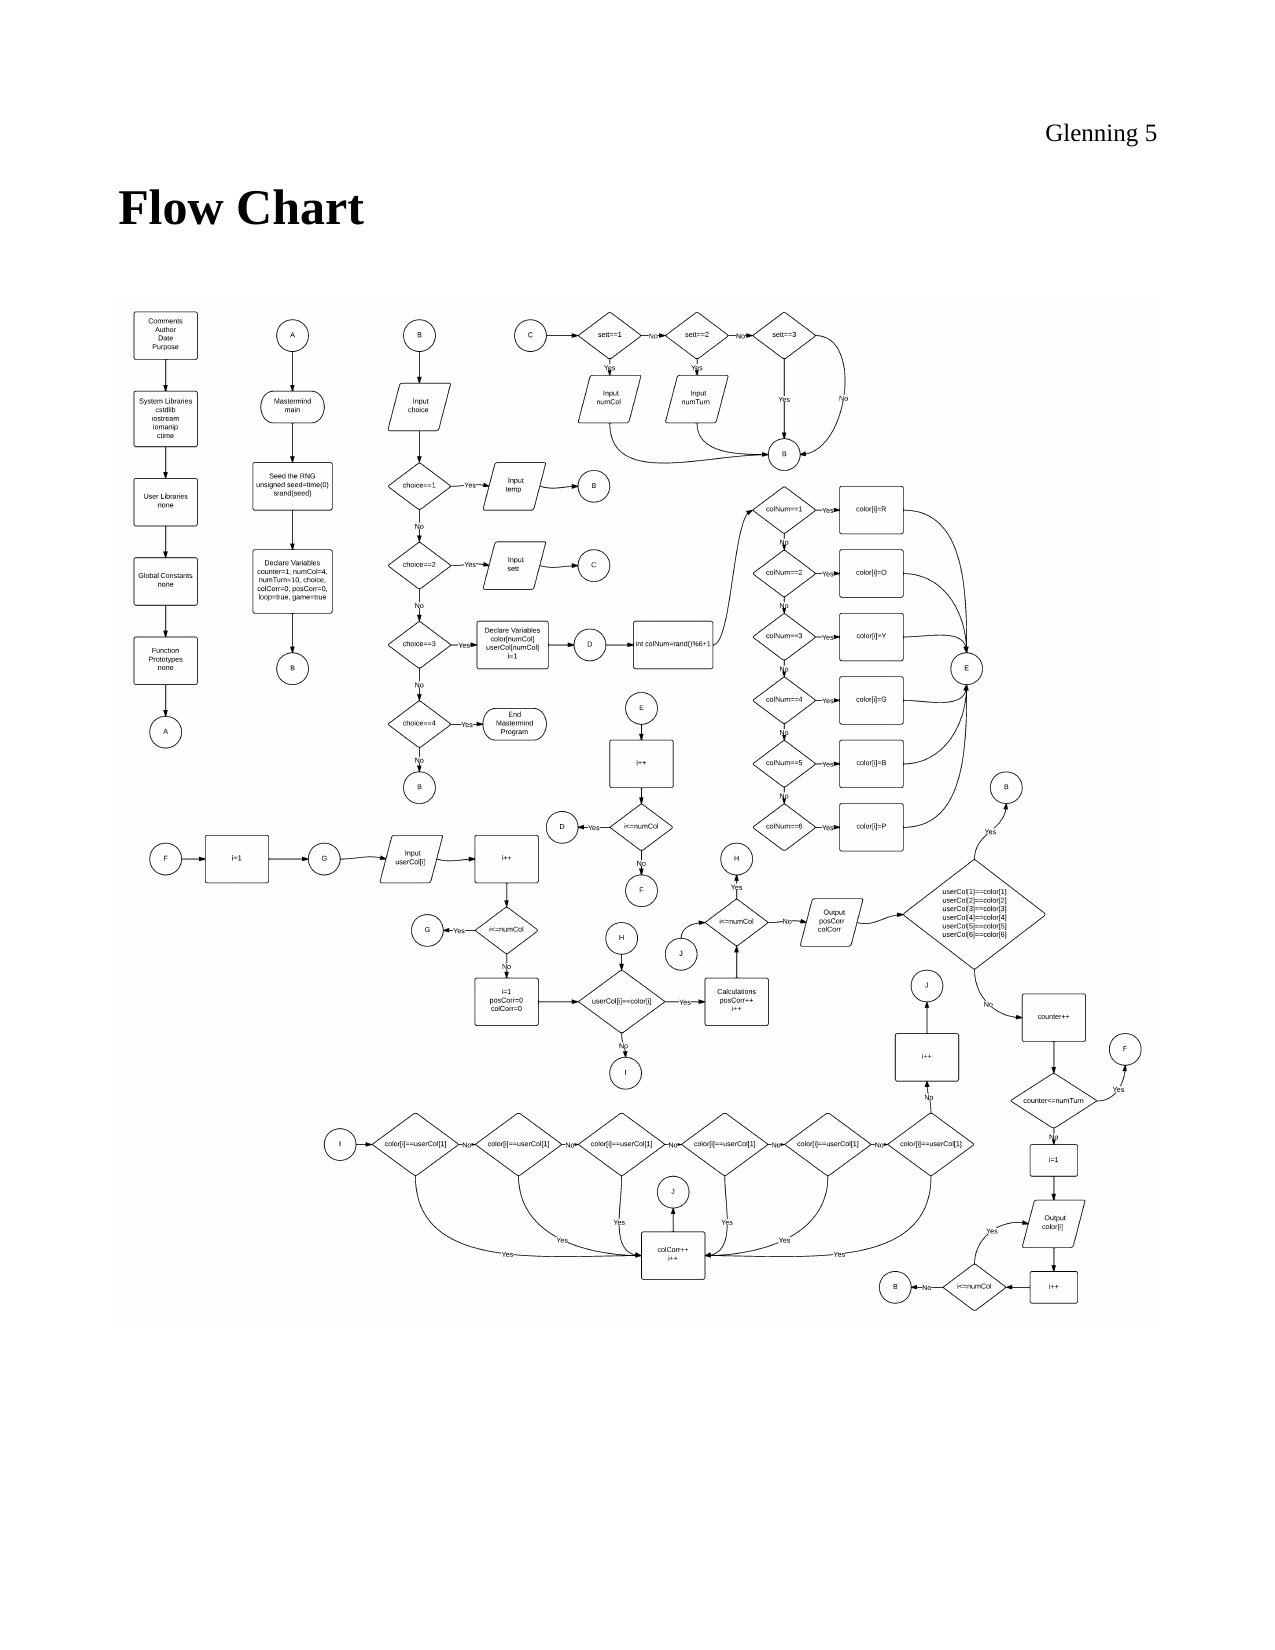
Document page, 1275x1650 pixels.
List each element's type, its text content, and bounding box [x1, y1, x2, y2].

text Flow Chart [118, 178, 1157, 236]
